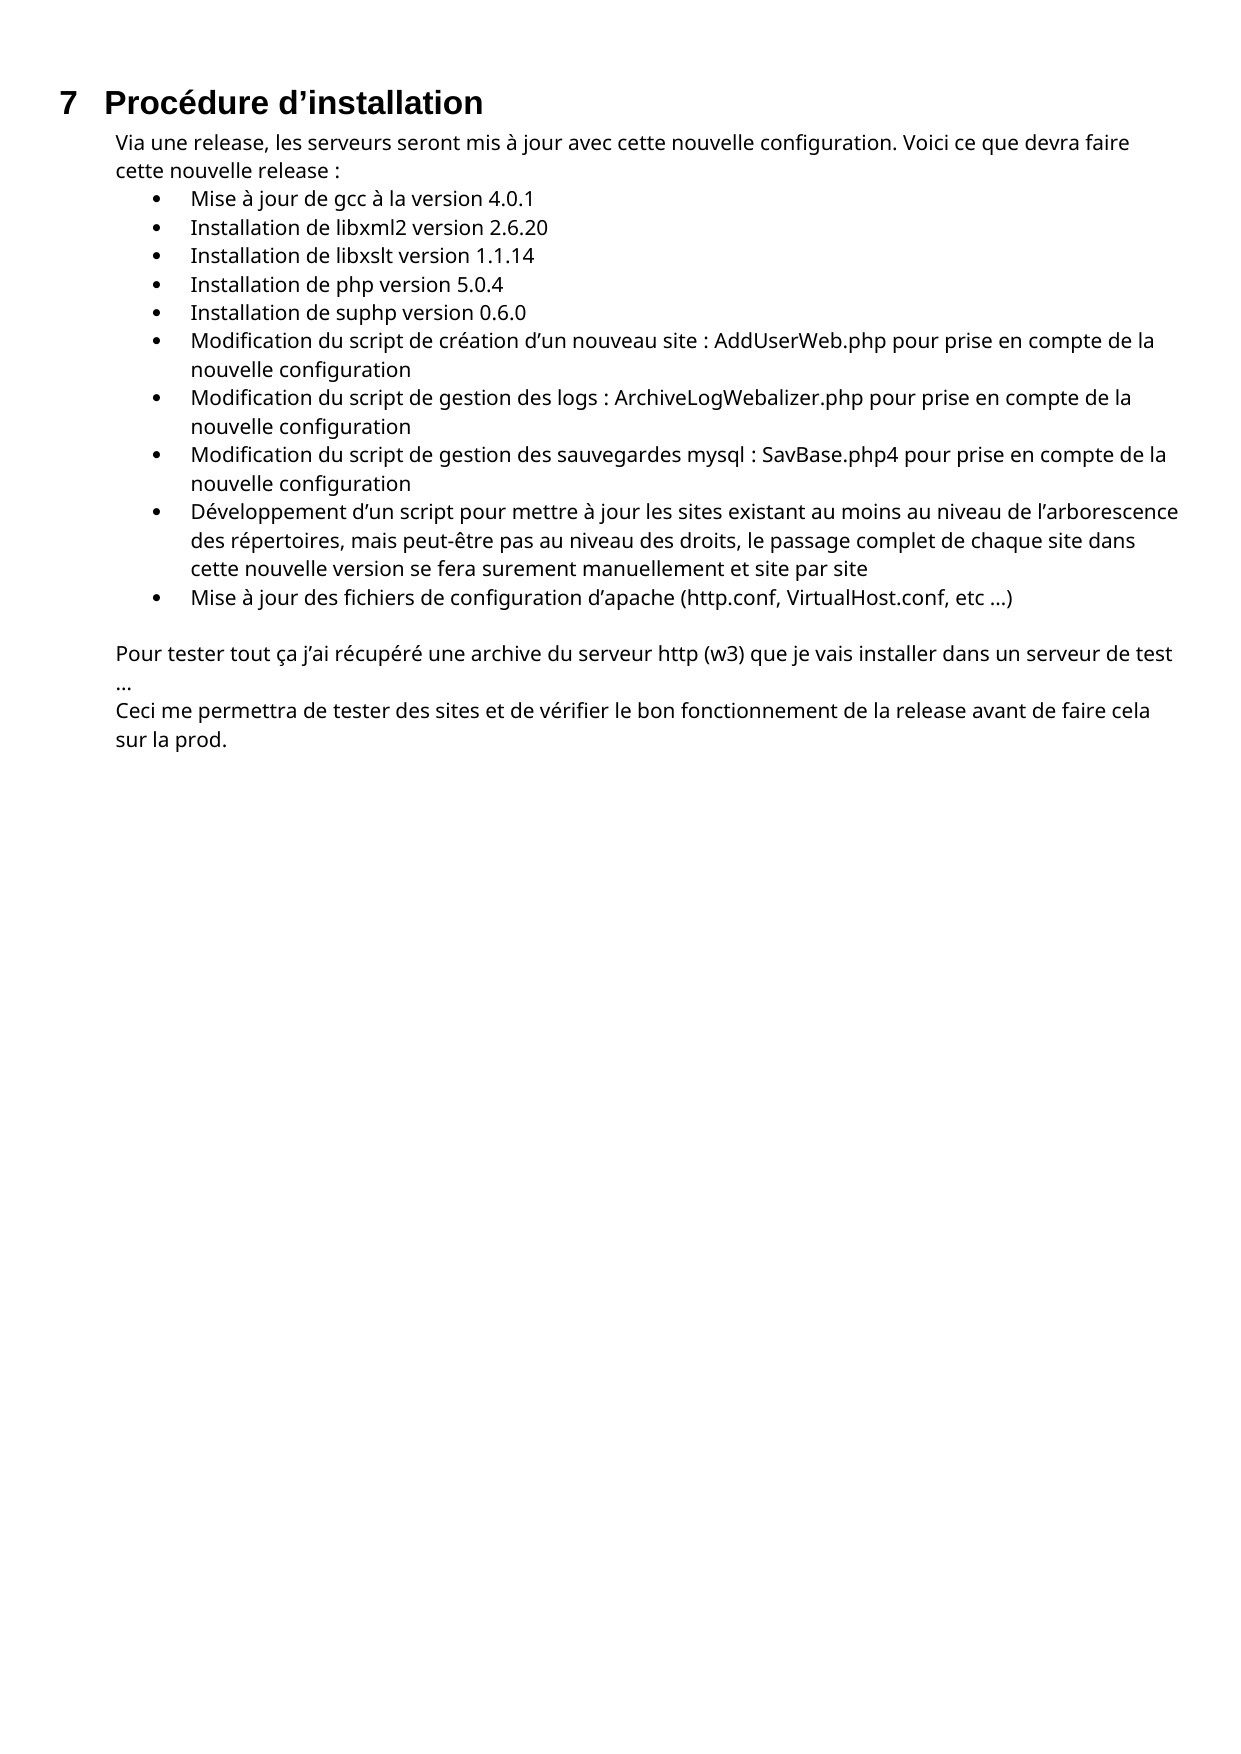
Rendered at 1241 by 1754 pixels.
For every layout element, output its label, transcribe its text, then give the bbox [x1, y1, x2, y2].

list Installation de php version 5.0.4 [153, 270, 1181, 298]
text Pour tester tout ça j’ai récupéré une archive du serveur http (w3) que je vais installer dans un serveur de test … [115, 639, 1181, 696]
list Modification du script de création d’un nouveau site : AddUserWeb.php pour prise en compte de la nouvelle configuration [153, 327, 1181, 383]
list Mise à jour de gcc à la version 4.0.1 [153, 184, 1181, 213]
list Installation de libxml2 version 2.6.20 [153, 213, 1181, 241]
list Mise à jour des fichiers de configuration d’apache (http.conf, VirtualHost.conf, etc …) [153, 583, 1181, 611]
list Installation de suphp version 0.6.0 [153, 298, 1181, 327]
text Via une release, les serveurs seront mis à jour avec cette nouvelle configuration. Voici ce que devra faire cette nouvelle release : [115, 128, 1181, 184]
list Développement d’un script pour mettre à jour les sites existant au moins au niveau de l’arborescence des répertoires, mais peut-être pas au niveau des droits, le passage complet de chaque site dans cette nouvelle version se fera surement manuellement et site par site [153, 497, 1181, 583]
list Installation de libxslt version 1.1.14 [153, 241, 1181, 270]
text Ceci me permettra de tester des sites et de vérifier le bon fonctionnement de la release avant de faire cela sur la prod. [115, 696, 1181, 753]
list Modification du script de gestion des logs : ArchiveLogWebalizer.php pour prise en compte de la nouvelle configuration [153, 383, 1181, 440]
list Modification du script de gestion des sauvegardes mysql : SavBase.php4 pour prise en compte de la nouvelle configuration [153, 440, 1181, 497]
subtitle Procédure d’installation [59, 84, 1181, 121]
